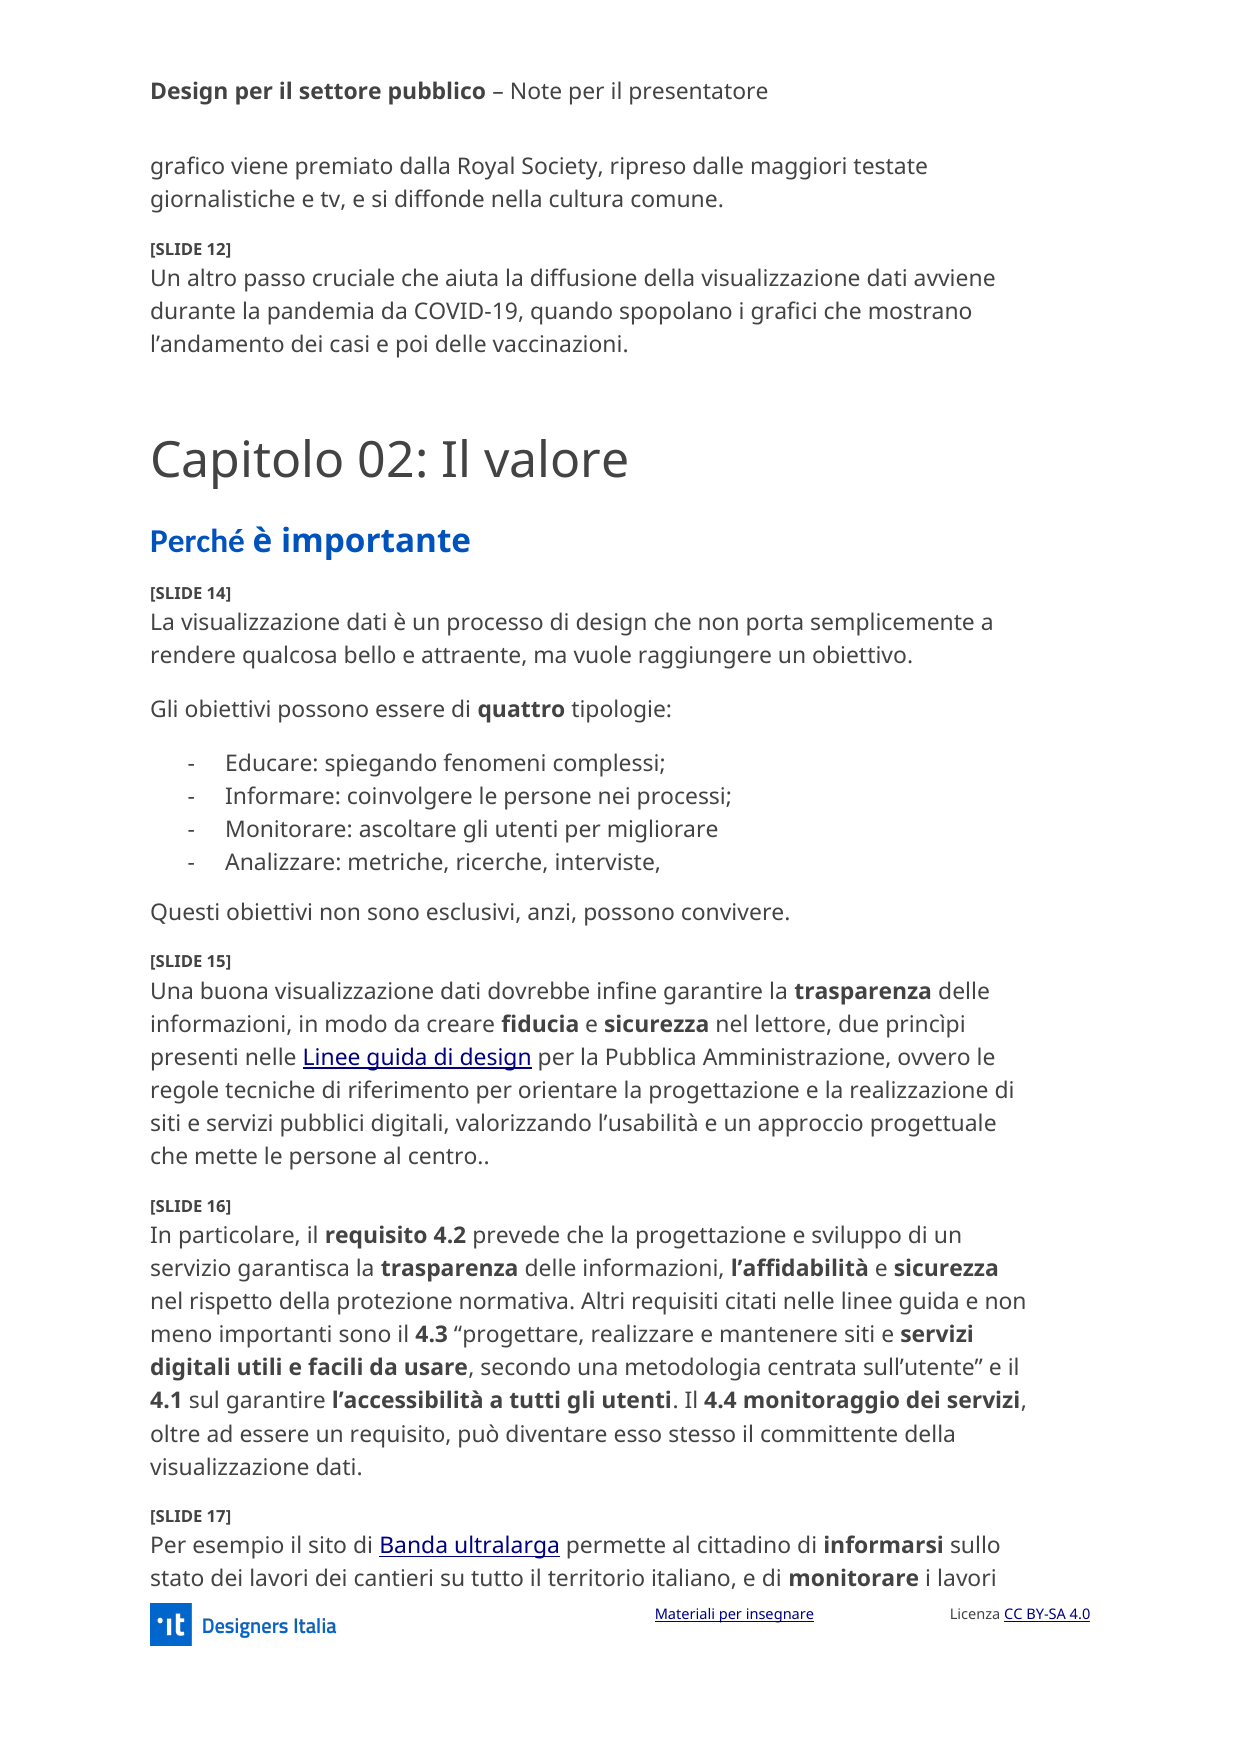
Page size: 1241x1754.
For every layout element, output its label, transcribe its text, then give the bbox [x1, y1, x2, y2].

subtitle Capitolo 02: Il valore [150, 423, 1090, 492]
text [SLIDE 16] In particolare, il requisito 4.2 prevede che la progettazione e sviluppo di un servizio garantisca la trasparenza delle informazioni, l’affidabilità e sicurezza nel rispetto della protezione normativa. Altri requisiti citati nelle linee guida e non meno importanti sono il 4.3 “progettare, realizzare e mantenere siti e servizi digitali utili e facili da usare, secondo una metodologia centrata sull’utente” e il 4.1 sul garantire l’accessibilità a tutti gli utenti. Il 4.4 monitoraggio dei servizi, oltre ad essere un requisito, può diventare esso stesso il committente della visualizzazione dati. [150, 1194, 1035, 1482]
list Monitorare: ascoltare gli utenti per migliorare [187, 813, 1090, 844]
text [SLIDE 14] La visualizzazione dati è un processo di design che non porta semplicemente a rendere qualcosa bello e attraente, ma vuole raggiungere un obiettivo. [150, 581, 1035, 670]
list Analizzare: metriche, ricerche, interviste, [187, 846, 1090, 878]
text [SLIDE 15] Una buona visualizzazione dati dovrebbe infine garantire la trasparenza delle informazioni, in modo da creare fiducia e sicurezza nel lettore, due princìpi presenti nelle Linee guida di design per la Pubblica Amministrazione, ovvero le regole tecniche di riferimento per orientare la progettazione e la realizzazione di siti e servizi pubblici digitali, valorizzando l’usabilità e un approccio progettuale che mette le persone al centro.. [150, 950, 1035, 1172]
text grafico viene premiato dalla Royal Society, ripreso dalle maggiori testate giornalistiche e tv, e si diffonde nella cultura comune. [150, 150, 1035, 214]
list Educare: spiegando fenomeni complessi; [187, 747, 1090, 778]
text [SLIDE 17] Per esempio il sito di Banda ultralarga permette al cittadino di informarsi sullo stato dei lavori dei cantieri su tutto il territorio italiano, e di monitorare i lavori [150, 1505, 1035, 1594]
list Informare: coinvolgere le persone nei processi; [187, 780, 1090, 811]
text [SLIDE 12] Un altro passo cruciale che aiuta la diffusione della visualizzazione dati avviene durante la pandemia da COVID-19, quando spopolano i grafici che mostrano l’andamento dei casi e poi delle vaccinazioni. [150, 237, 1035, 359]
picture [150, 1603, 347, 1646]
text Perché è importante [150, 517, 1035, 562]
text Questi obiettivi non sono esclusivi, anzi, possono convivere. [150, 896, 1035, 927]
text Gli obiettivi possono essere di quattro tipologie: [150, 693, 1035, 724]
